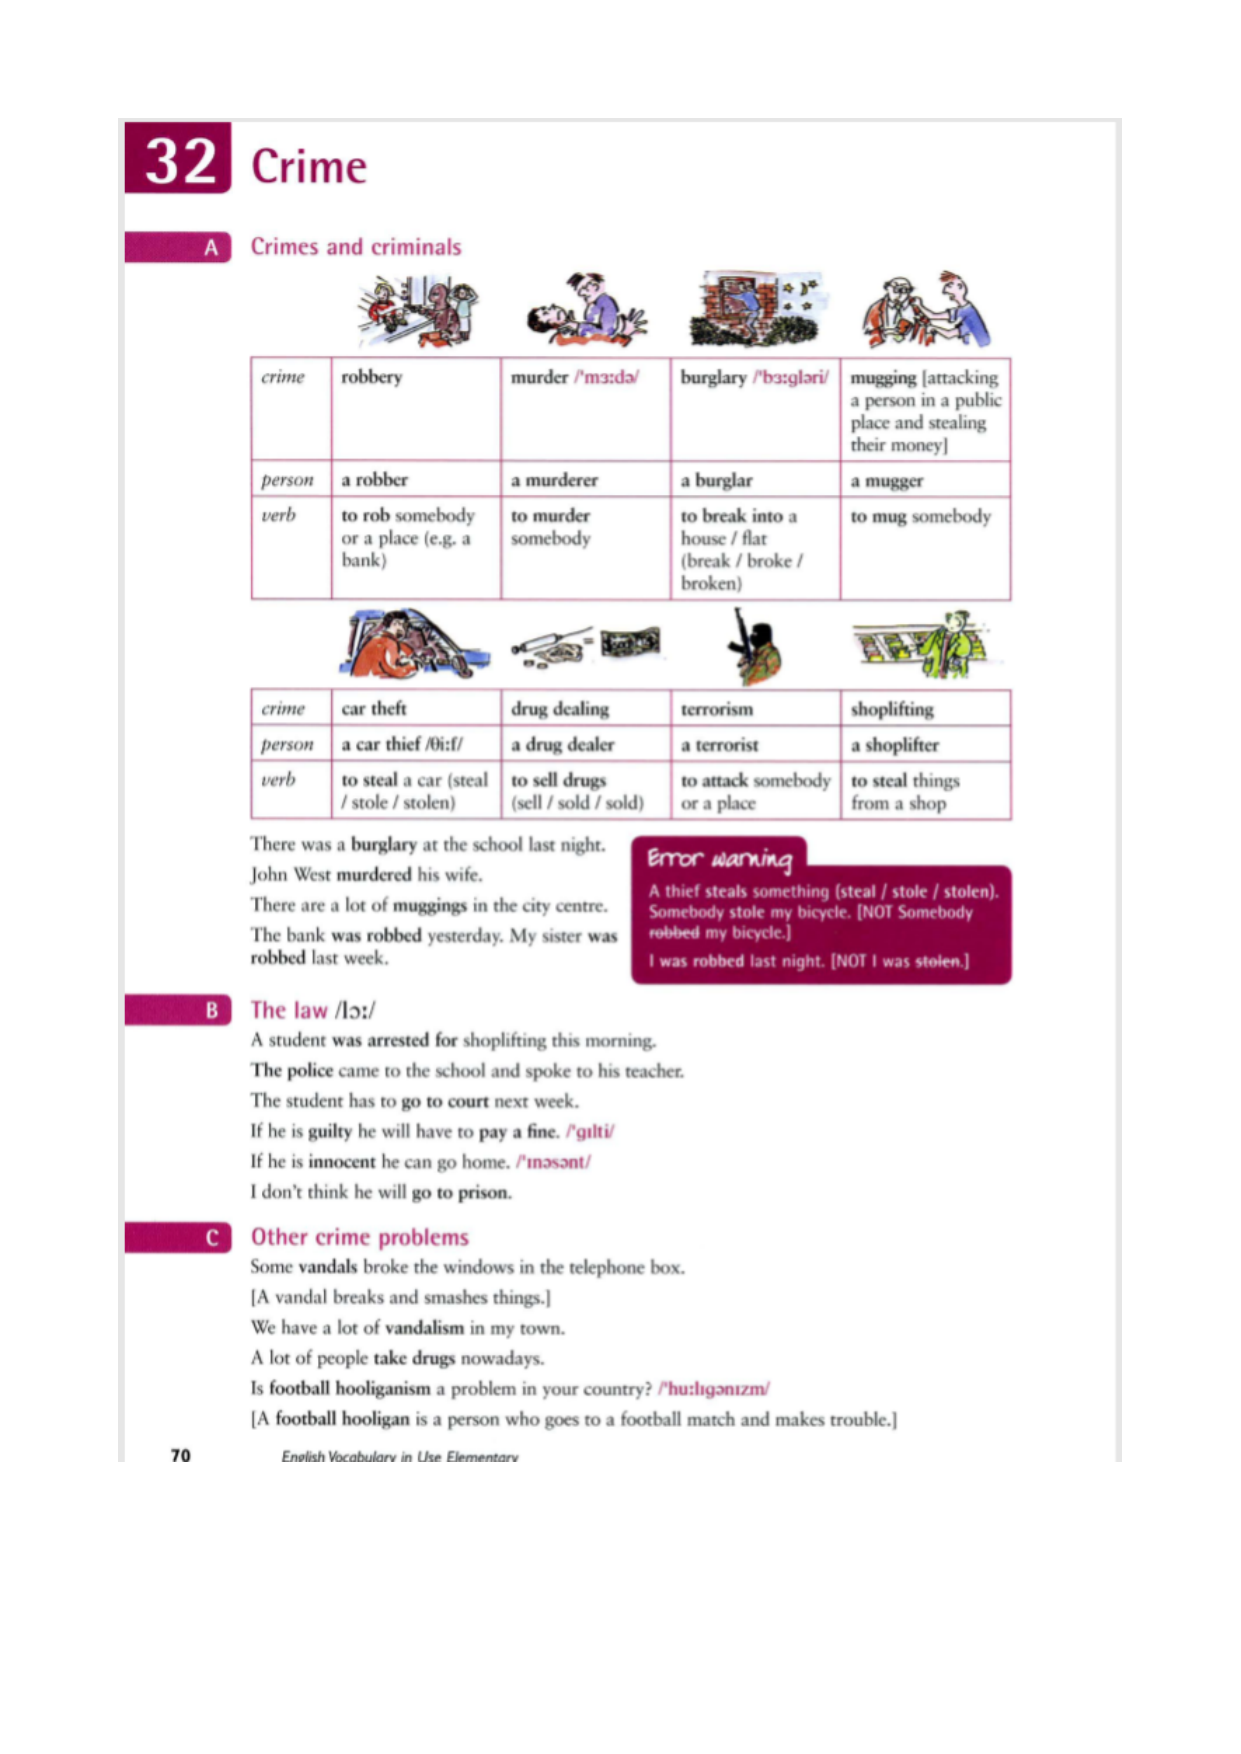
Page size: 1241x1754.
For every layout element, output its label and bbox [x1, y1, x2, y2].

picture [118, 118, 1122, 1462]
